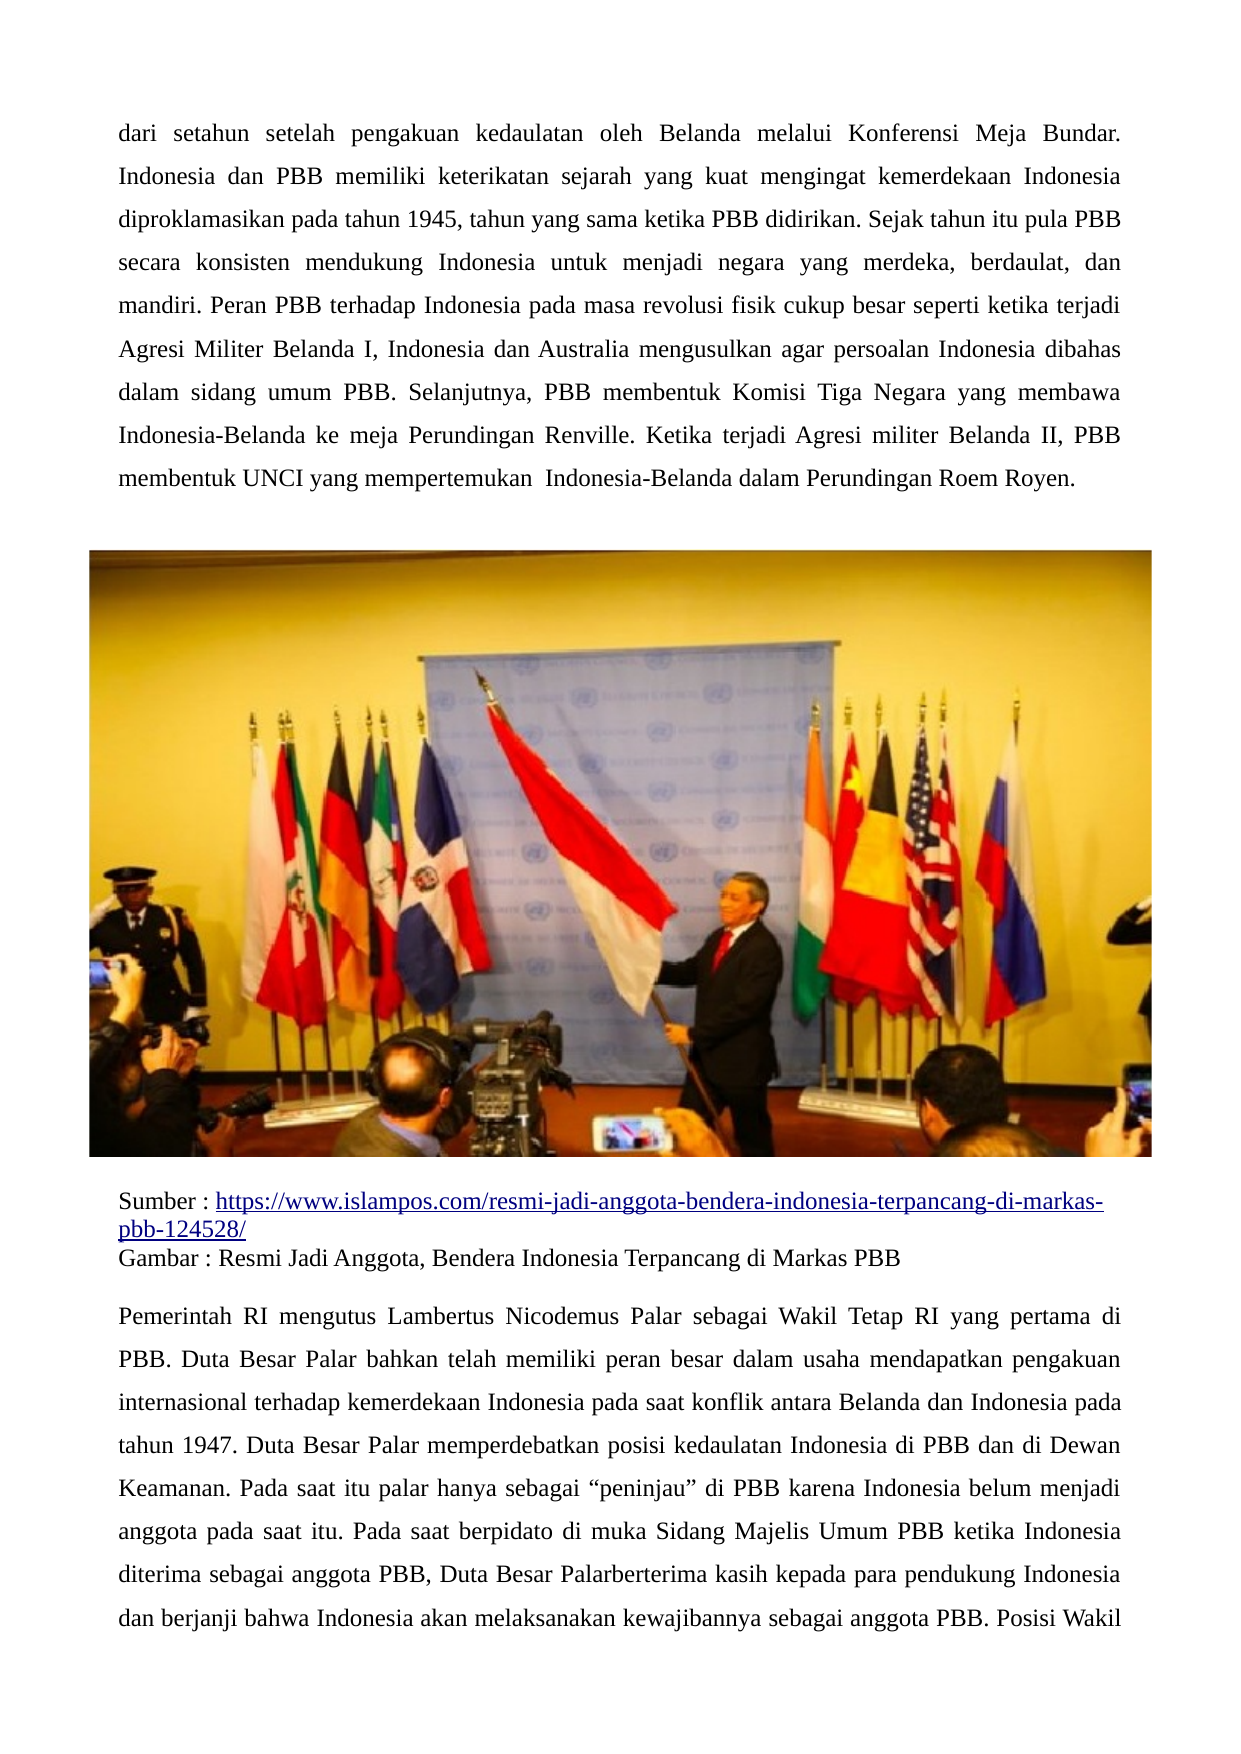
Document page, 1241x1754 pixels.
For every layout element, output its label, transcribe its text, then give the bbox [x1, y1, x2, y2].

text Sumber : https://www.islampos.com/resmi-jadi-anggota-bendera-indonesia-terpancang-di-markas-pbb-124528/ [118, 1186, 1122, 1243]
text Pemerintah RI mengutus Lambertus Nicodemus Palar sebagai Wakil Tetap RI yang pertama di PBB. Duta Besar Palar bahkan telah memiliki peran besar dalam usaha mendapatkan pengakuan internasional terhadap kemerdekaan Indonesia pada saat konflik antara Belanda dan Indonesia pada tahun 1947. Duta Besar Palar memperdebatkan posisi kedaulatan Indonesia di PBB dan di Dewan Keamanan. Pada saat itu palar hanya sebagai “peninjau” di PBB karena Indonesia belum menjadi anggota pada saat itu. Pada saat berpidato di muka Sidang Majelis Umum PBB ketika Indonesia diterima sebagai anggota PBB, Duta Besar Palarberterima kasih kepada para pendukung Indonesia dan berjanji bahwa Indonesia akan melaksanakan kewajibannya sebagai anggota PBB. Posisi Wakil [118, 1301, 1122, 1631]
text dari setahun setelah pengakuan kedaulatan oleh Belanda melalui Konferensi Meja Bundar. Indonesia dan PBB memiliki keterikatan sejarah yang kuat mengingat kemerdekaan Indonesia diproklamasikan pada tahun 1945, tahun yang sama ketika PBB didirikan. Sejak tahun itu pula PBB secara konsisten mendukung Indonesia untuk menjadi negara yang merdeka, berdaulat, dan mandiri. Peran PBB terhadap Indonesia pada masa revolusi fisik cukup besar seperti ketika terjadi Agresi Militer Belanda I, Indonesia dan Australia mengusulkan agar persoalan Indonesia dibahas dalam sidang umum PBB. Selanjutnya, PBB membentuk Komisi Tiga Negara yang membawa Indonesia-Belanda ke meja Perundingan Renville. Ketika terjadi Agresi militer Belanda II, PBB membentuk UNCI yang mempertemukan Indonesia-Belanda dalam Perundingan Roem Royen. [118, 118, 1122, 492]
picture [88, 549, 1152, 1157]
text Gambar : Resmi Jadi Anggota, Bendera Indonesia Terpancang di Markas PBB [118, 1243, 1122, 1272]
